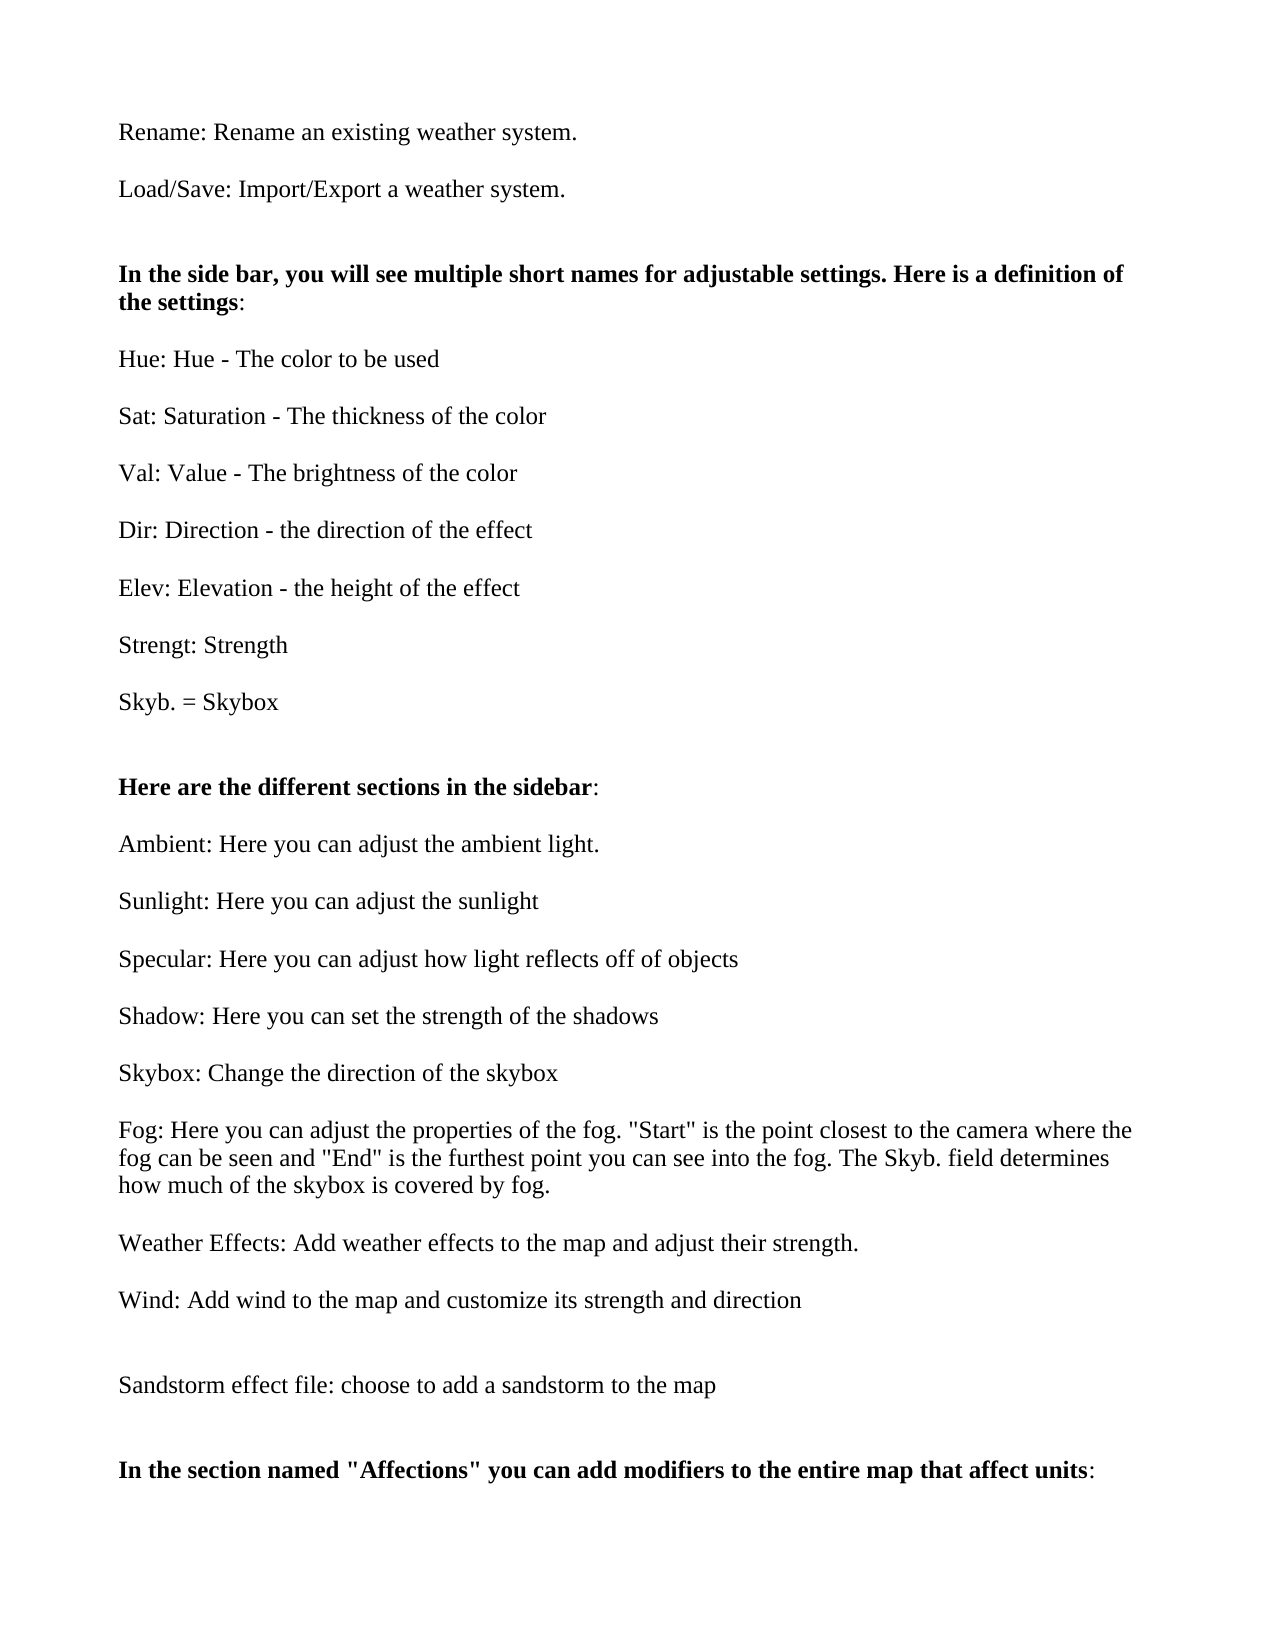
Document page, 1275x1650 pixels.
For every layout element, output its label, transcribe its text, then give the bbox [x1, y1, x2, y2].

text Shadow: Here you can set the strength of the shadows [118, 1002, 1157, 1029]
text Sat: Saturation - The thickness of the color [118, 402, 1157, 430]
text In the section named "Affections" you can add modifiers to the entire map that affect units: [118, 1428, 1157, 1483]
text Weather Effects: Add weather effects to the map and adjust their strength. [118, 1229, 1157, 1257]
text Wind: Add wind to the map and customize its strength and direction [118, 1286, 1157, 1314]
text Ambient: Here you can adjust the ambient light. [118, 830, 1157, 858]
text Sandstorm effect file: choose to add a sandstorm to the map [118, 1343, 1157, 1399]
text Sunlight: Here you can adjust the sunlight [118, 887, 1157, 915]
text Specular: Here you can adjust how light reflects off of objects [118, 945, 1157, 972]
text Hue: Hue - The color to be used [118, 345, 1157, 373]
text Val: Value - The brightness of the color [118, 459, 1157, 487]
text Elev: Elevation - the height of the effect [118, 574, 1157, 602]
text Rename: Rename an existing weather system. [118, 118, 1157, 146]
text Fog: Here you can adjust the properties of the fog. "Start" is the point closest to the camera where the fog can be seen and "End" is the furthest point you can see into the fog. The Skyb. field determines how much of the skybox is covered by fog. [118, 1116, 1157, 1199]
text Dir: Direction - the direction of the effect [118, 517, 1157, 544]
text Load/Save: Import/Export a weather system. [118, 175, 1157, 203]
text Skybox: Change the direction of the skybox [118, 1059, 1157, 1087]
text Skyb. = Skybox [118, 688, 1157, 716]
text In the side bar, you will see multiple short names for adjustable settings. Here is a definition of the settings: [118, 232, 1157, 316]
text Here are the different sections in the sidebar: [118, 745, 1157, 801]
text Strengt: Strength [118, 631, 1157, 659]
